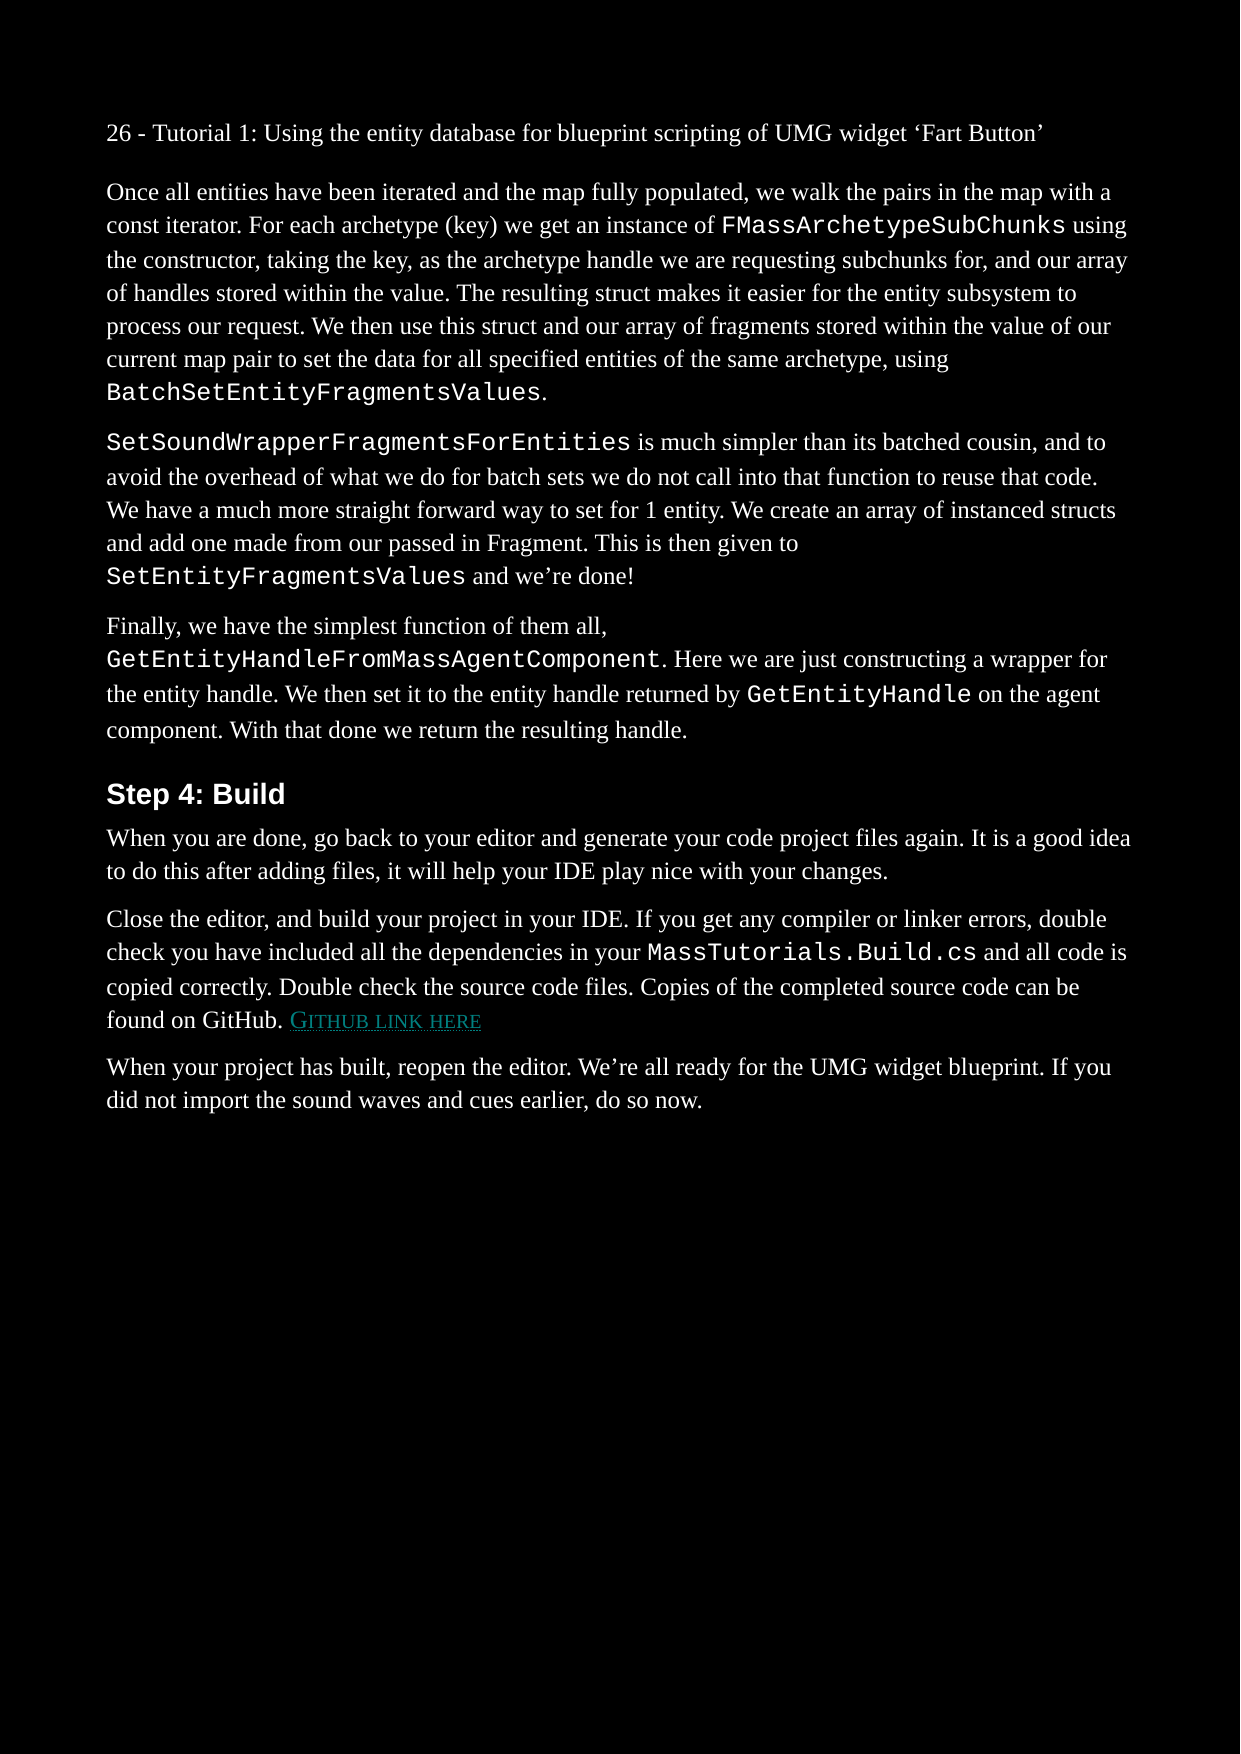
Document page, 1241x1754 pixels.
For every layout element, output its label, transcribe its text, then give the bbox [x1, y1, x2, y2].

subtitle Step 4: Build [106, 777, 1134, 811]
text Finally, we have the simplest function of them all, GetEntityHandleFromMassAgentComponent. Here we are just constructing a wrapper for the entity handle. We then set it to the entity handle returned by GetEntityHandle on the agent component. With that done we return the resulting handle. [106, 611, 1134, 743]
text SetSoundWrapperFragmentsForEntities is much simpler than its batched cousin, and to avoid the overhead of what we do for batch sets we do not call into that function to reuse that code. We have a much more straight forward way to set for 1 entity. We create an array of instanced structs and add one made from our passed in Fragment. This is then given to SetEntityFragmentsValues and we’re done! [106, 427, 1134, 592]
text Close the editor, and build your project in your IDE. If you get any compiler or linker errors, double check you have included all the dependencies in your MassTutorials.Build.cs and all code is copied correctly. Double check the source code files. Copies of the completed source code can be found on GitHub. Github link here [106, 904, 1134, 1034]
text When you are done, go back to your editor and generate your code project files again. It is a good idea to do this after adding files, it will help your IDE play nice with your changes. [106, 823, 1134, 885]
text Once all entities have been iterated and the map fully populated, we walk the pairs in the map with a const iterator. For each archetype (key) we get an instance of FMassArchetypeSubChunks using the constructor, taking the key, as the archetype handle we are requesting subchunks for, and our array of handles stored within the value. The resulting struct makes it easier for the entity subsystem to process our request. We then use this struct and our array of fragments stored within the value of our current map pair to set the data for all specified entities of the same archetype, using BatchSetEntityFragmentsValues. [106, 177, 1134, 408]
text When your project has built, reopen the editor. We’re all ready for the UMG widget blueprint. If you did not import the sound waves and cues earlier, do so now. [106, 1052, 1134, 1114]
